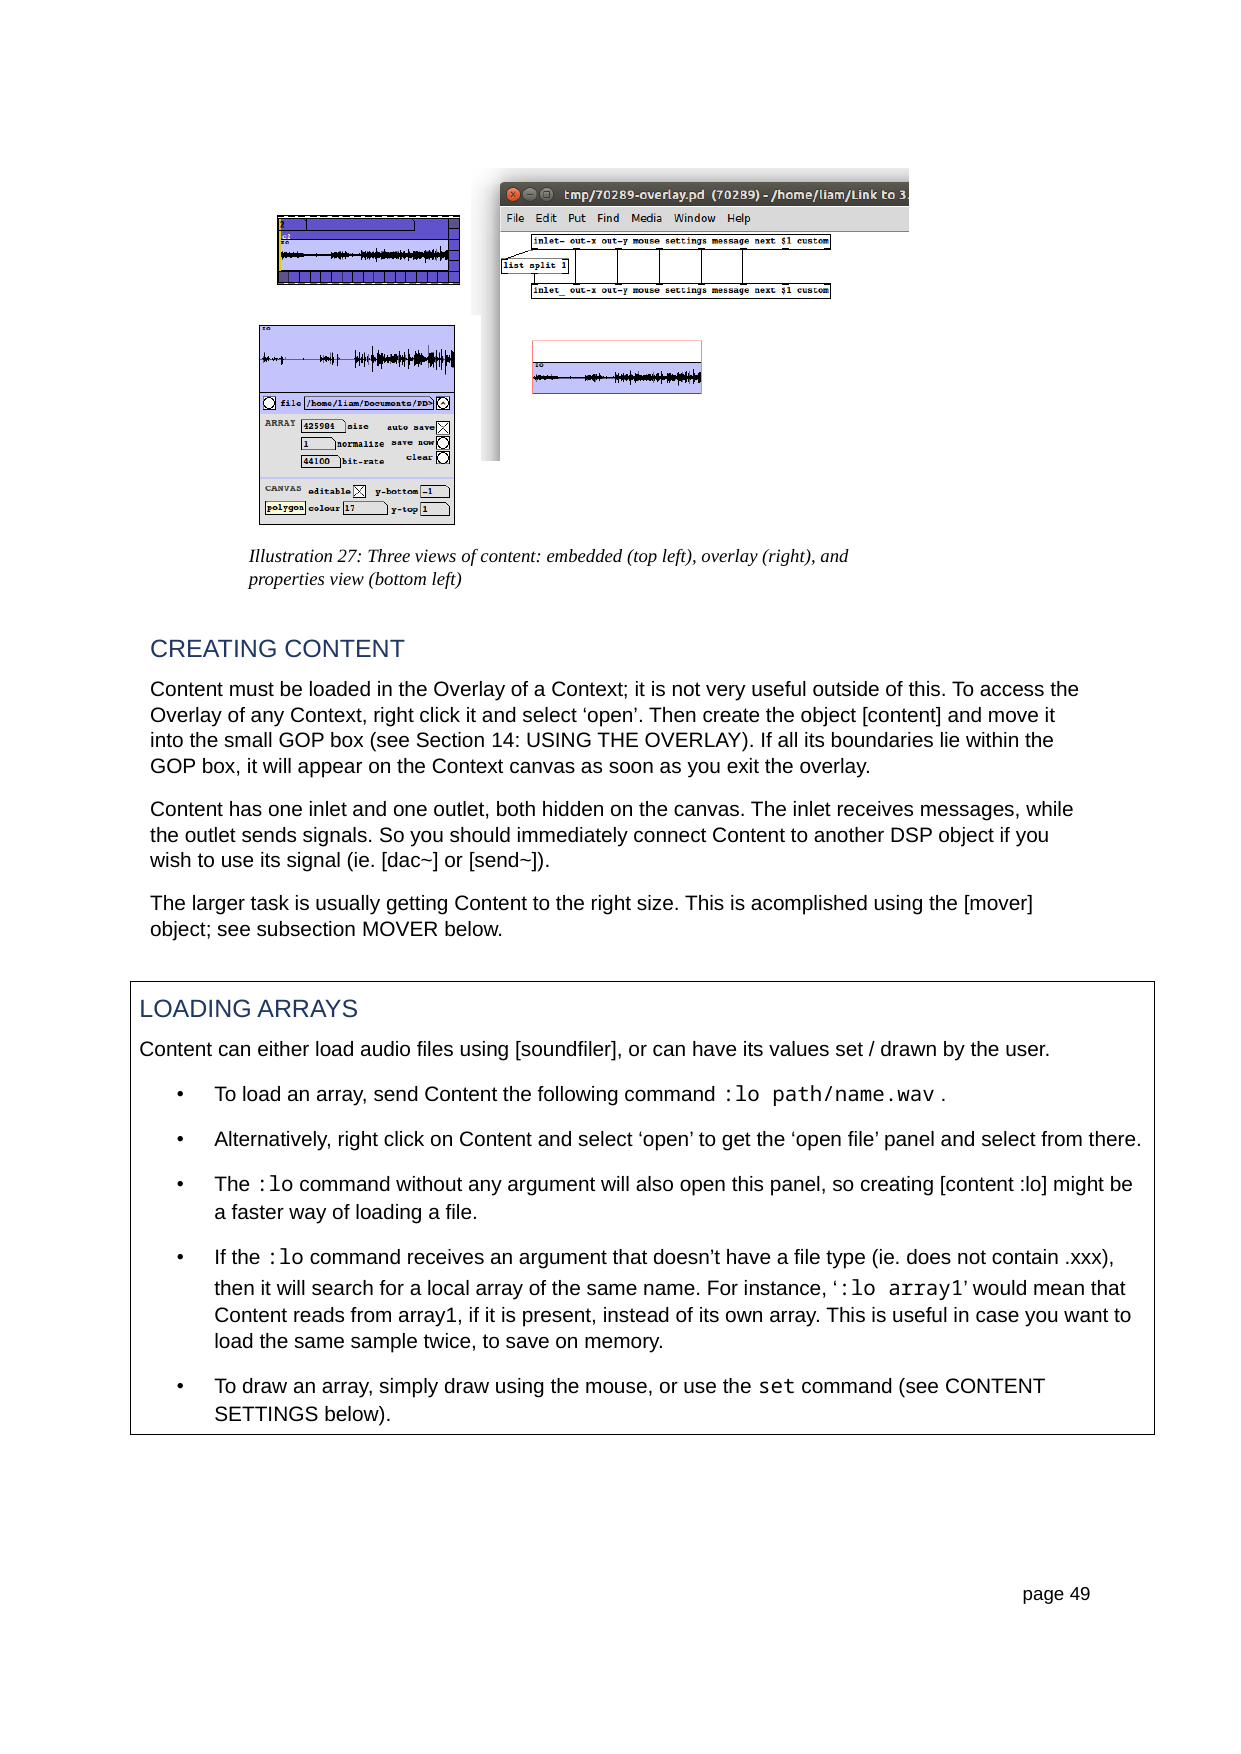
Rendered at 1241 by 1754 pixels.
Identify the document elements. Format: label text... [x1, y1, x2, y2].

text The larger task is usually getting Content to the right size. This is acomplished using the [mover] object; see subsection MOVER below. [150, 891, 1090, 941]
text [248, 181, 471, 315]
subtitle LOADING ARRAYS [139, 994, 1145, 1023]
text Content has one inlet and one outlet, both hidden on the canvas. The inlet receives messages, while the outlet sends signals. So you should immediately connect Content to another DSP object if you wish to use its signal (ie. [dac~] or [send~]). [150, 797, 1090, 872]
picture [248, 168, 909, 531]
list If the :lo command receives an argument that doesn’t have a file type (ie. does not contain .xxx), then it will search for a local array of the same name. For instance, ‘:lo array1’ would mean that Content reads from array1, if it is present, instead of its own array. This is useful in case you want to load the same sample twice, to save on memory. [177, 1242, 1145, 1353]
list To load an array, send Content the following command :lo path/name.wav . [177, 1079, 1145, 1108]
list The :lo command without any argument will also open this panel, so creating [content :lo] might be a faster way of loading a file. [177, 1169, 1145, 1223]
text Illustration 27: Three views of content: embedded (top left), overlay (right), and properties view (bottom left) [248, 461, 909, 589]
list Alternatively, right click on Content and select ‘open’ to get the ‘open file’ panel and select from there. [177, 1127, 1145, 1151]
subtitle CREATING CONTENT [150, 634, 1090, 663]
list To draw an array, simply draw using the mouse, or use the set command (see CONTENT SETTINGS below). [177, 1371, 1145, 1426]
text Content must be loaded in the Overlay of a Context; it is not very useful outside of this. To access the Overlay of any Context, right click it and select ‘open’. Then create the object [content] and move it into the small GOP box (see Section 14: USING THE OVERLAY). If all its boundaries lie within the GOP box, it will appear on the Context canvas as soon as you exit the overlay. [150, 677, 1090, 778]
text Content can either load audio files using [soundfiler], or can have its values set / drawn by the user. [139, 1037, 1145, 1061]
